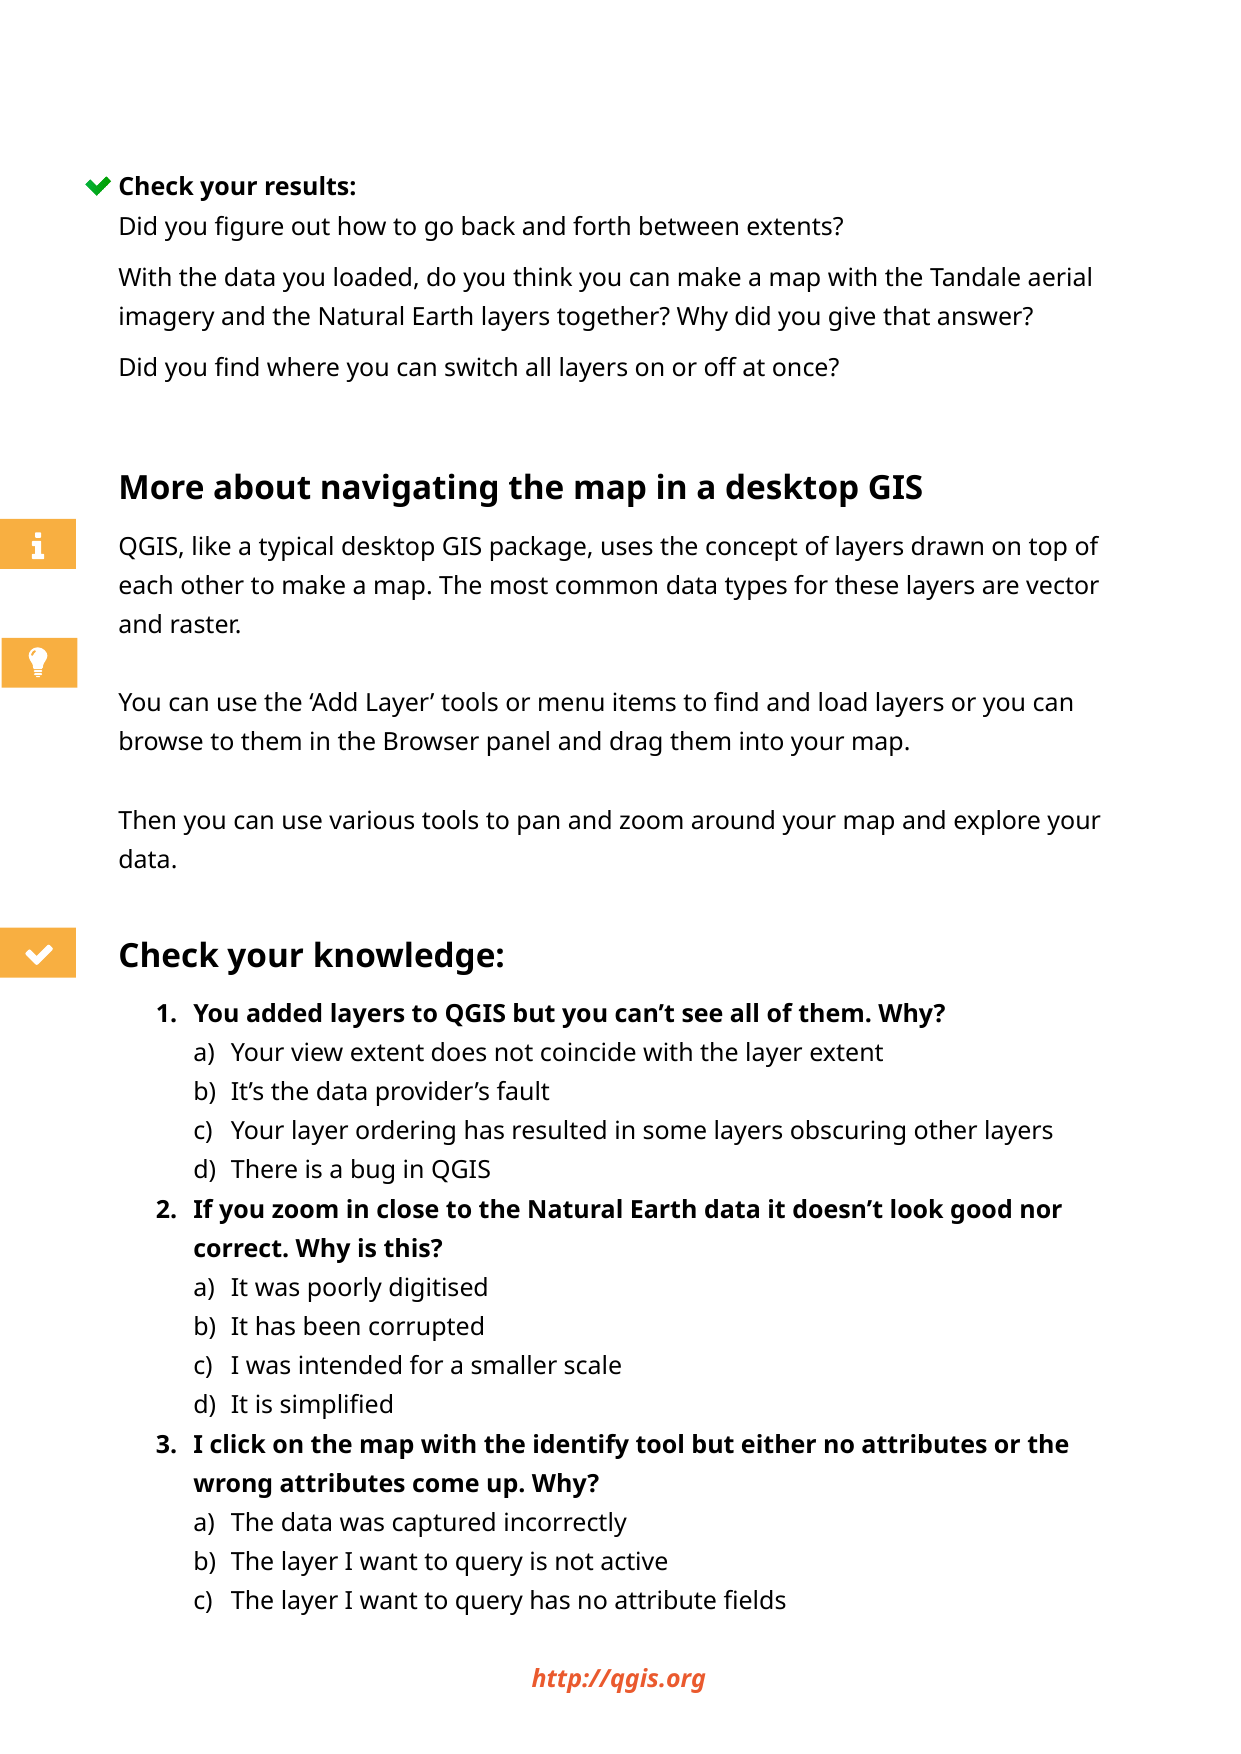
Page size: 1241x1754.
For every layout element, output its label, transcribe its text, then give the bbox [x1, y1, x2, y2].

list It’s the data provider’s fault [193, 1074, 1122, 1108]
list You added layers to QGIS but you can’t see all of them. Why? [156, 996, 1122, 1029]
list It was poorly digitised [193, 1270, 1122, 1304]
text Did you figure out how to go back and forth between extents? [118, 208, 1122, 242]
list Your layer ordering has resulted in some layers obscuring other layers [193, 1113, 1122, 1147]
list The layer I want to query is not active [193, 1544, 1122, 1578]
subtitle Check your knowledge: [118, 932, 1122, 977]
text With the data you loaded, do you think you can make a map with the Tandale aerial imagery and the Natural Earth layers together? Why did you give that answer? [118, 259, 1122, 332]
list I was intended for a smaller scale [193, 1348, 1122, 1382]
list There is a bug in QGIS [193, 1152, 1122, 1186]
text QGIS, like a typical desktop GIS package, uses the concept of layers drawn on top of each other to make a map. The most common data types for these layers are vector and raster. [118, 528, 1122, 641]
list Your view extent does not coincide with the layer extent [193, 1035, 1122, 1069]
list If you zoom in close to the Natural Earth data it doesn’t look good nor correct. Why is this? [156, 1191, 1122, 1264]
list The data was captured incorrectly [193, 1505, 1122, 1539]
text You can use the ‘Add Layer’ tools or menu items to find and load layers or you can browse to them in the Browser panel and drag them into your map. [118, 685, 1122, 758]
list I click on the map with the identify tool but either no attributes or the wrong attributes come up. Why? [156, 1426, 1122, 1499]
text Check your results: [118, 169, 1122, 203]
list It has been corrupted [193, 1309, 1122, 1343]
text Did you find where you can switch all layers on or off at once? [118, 349, 1122, 383]
subtitle More about navigating the map in a desktop GIS [118, 412, 1122, 509]
text Then you can use various tools to pan and zoom around your map and explore your data. [118, 802, 1122, 876]
list It is simplified [193, 1387, 1122, 1421]
list The layer I want to query has no attribute fields [193, 1583, 1122, 1617]
